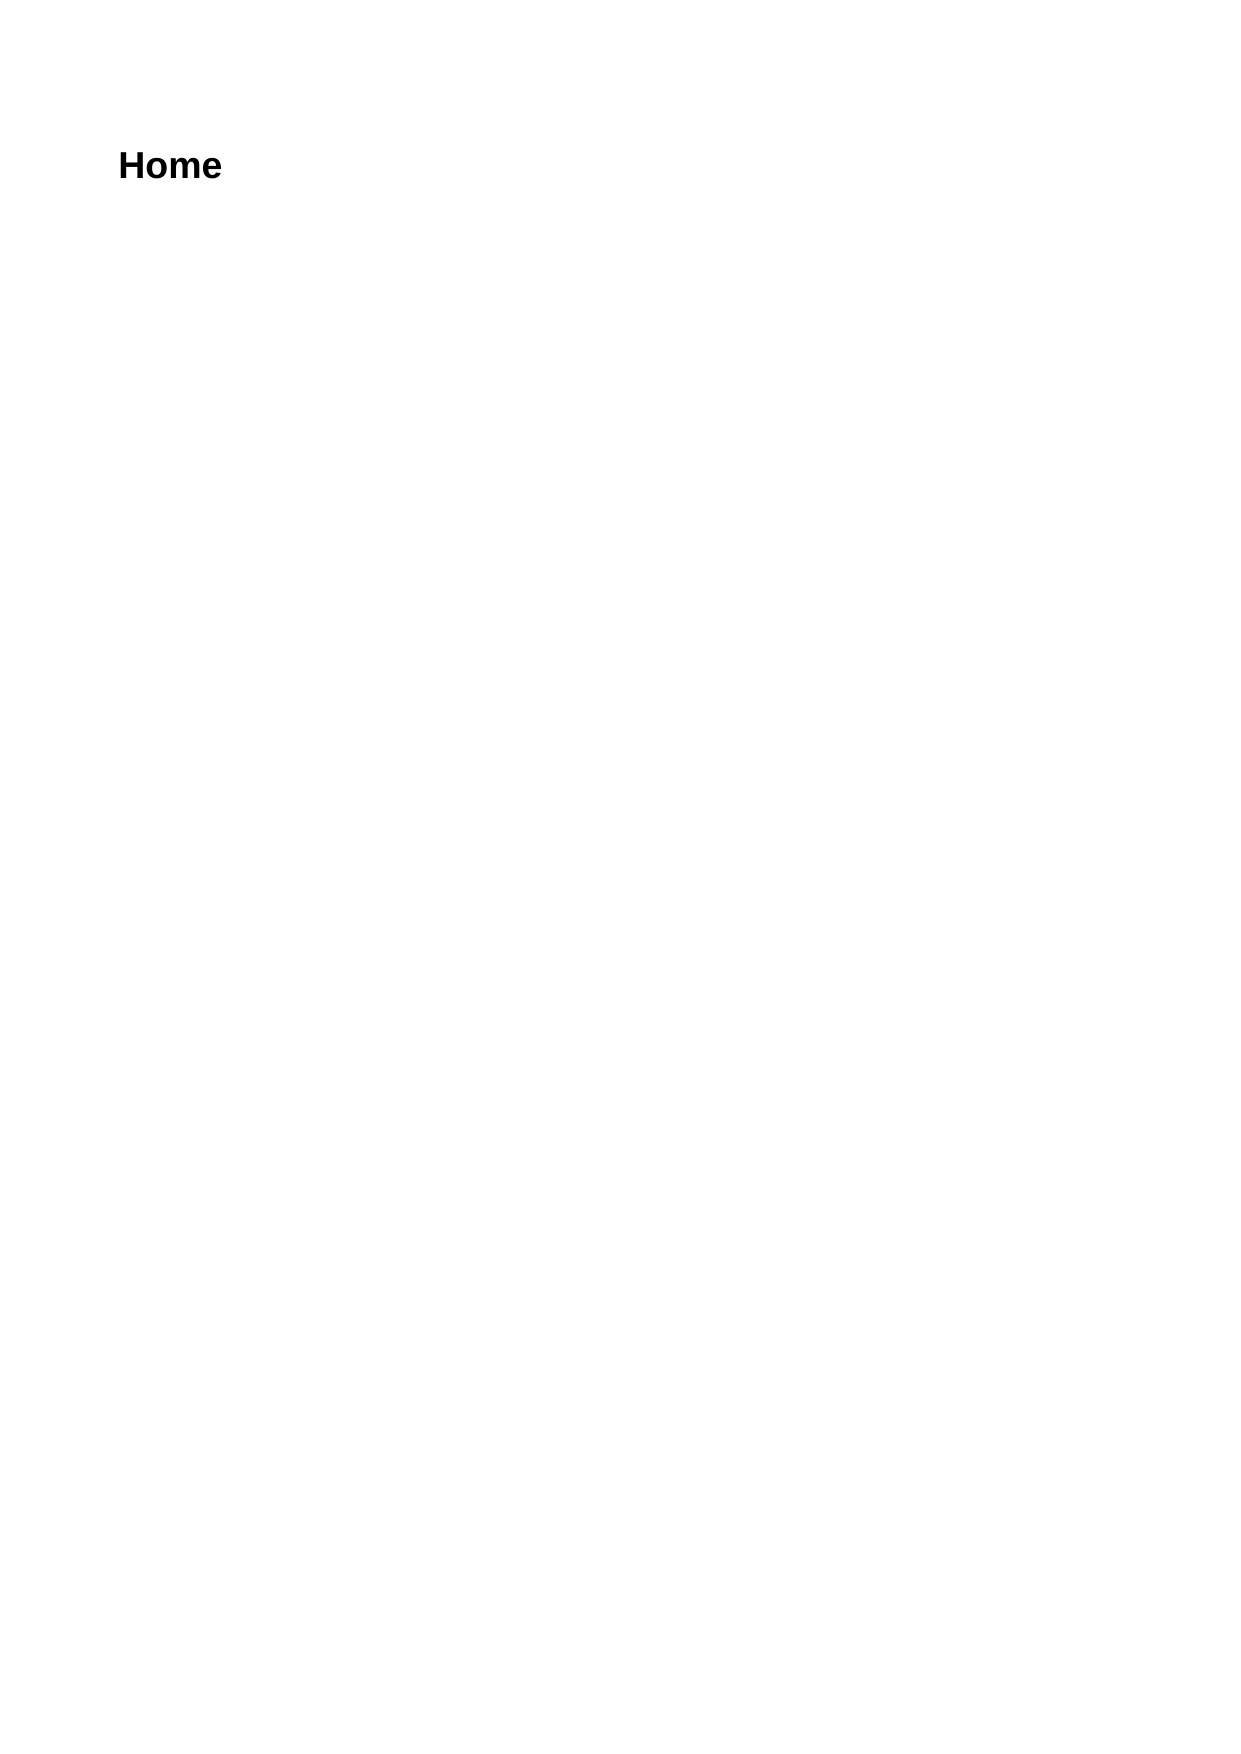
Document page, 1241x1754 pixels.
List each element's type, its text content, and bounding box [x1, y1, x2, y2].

subtitle Home [118, 143, 1122, 186]
